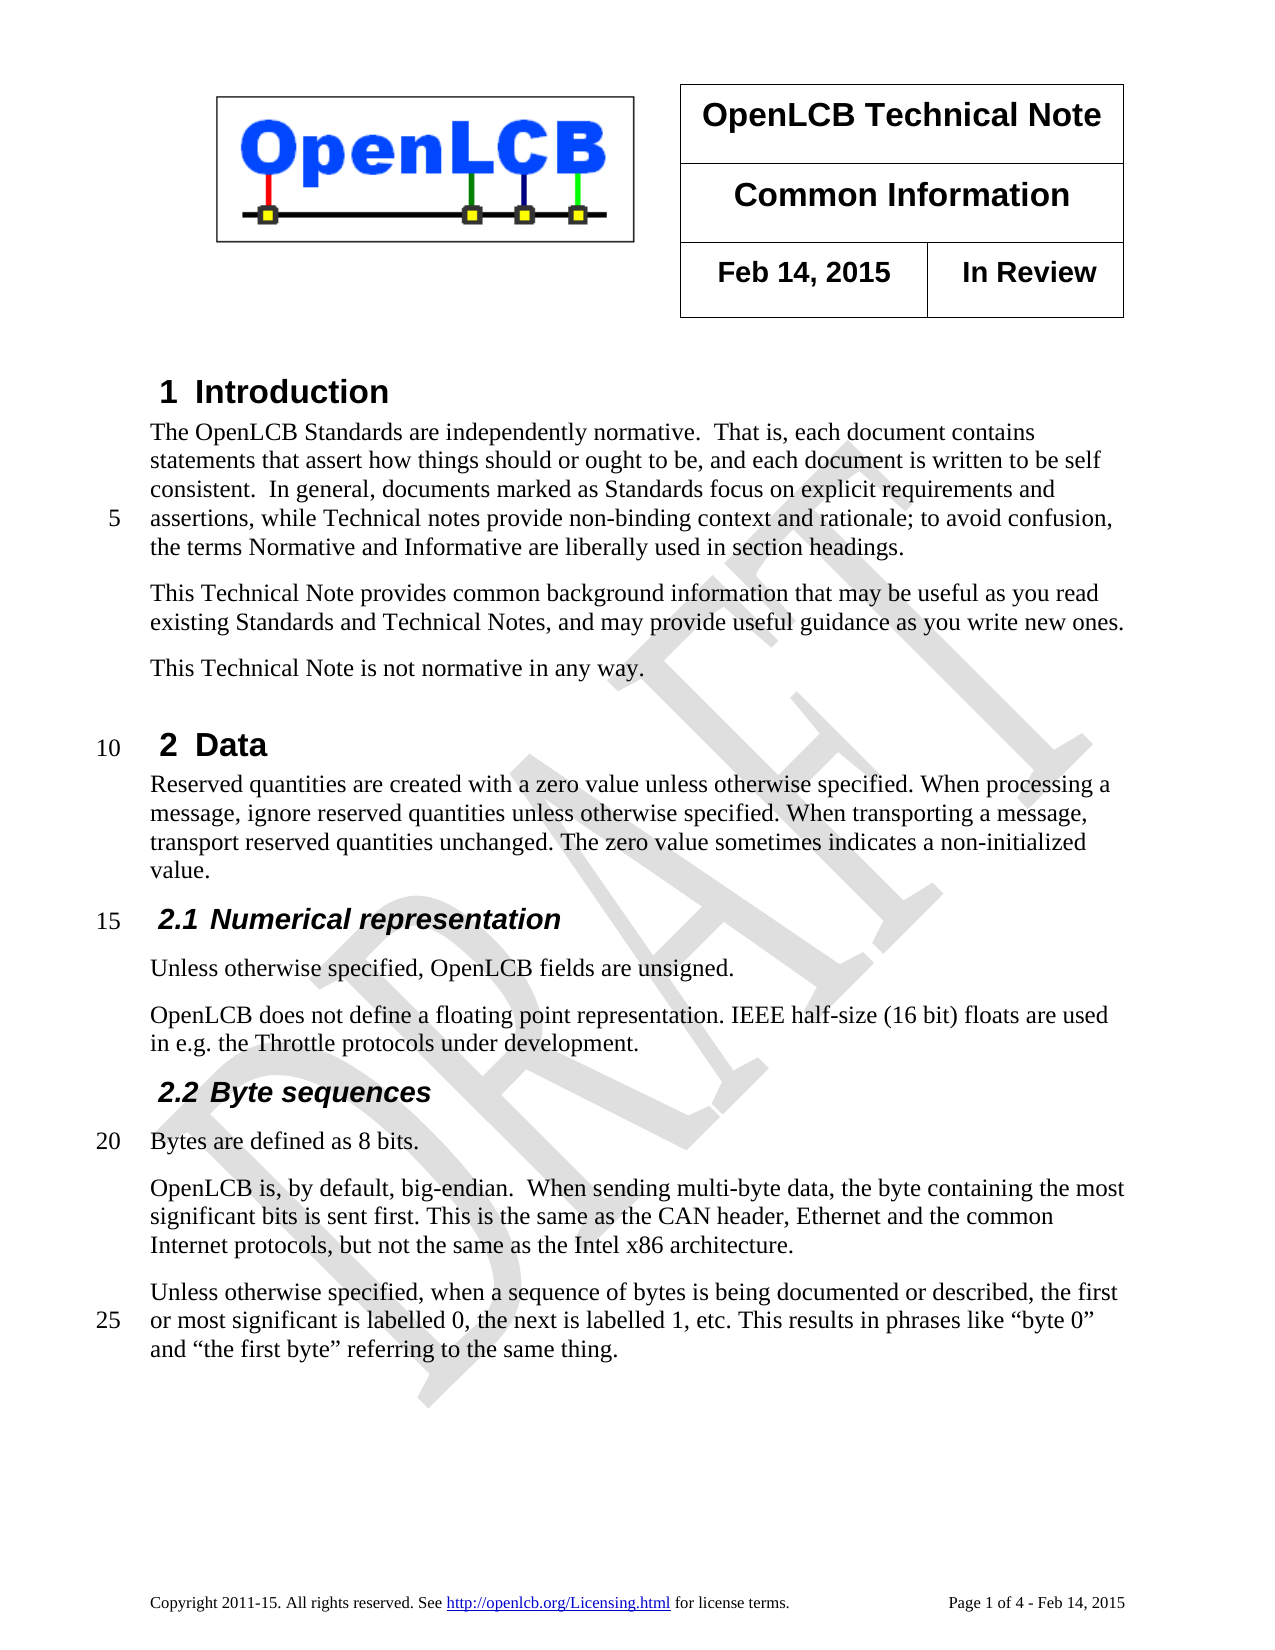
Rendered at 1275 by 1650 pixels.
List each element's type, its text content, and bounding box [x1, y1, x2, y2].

subtitle Numerical representation [617, 902, 701, 936]
text Bytes are defined as 8 bits. [428, 1126, 520, 1155]
subtitle [730, 725, 819, 763]
subtitle Byte sequences [607, 1075, 721, 1108]
text Unless otherwise specified, when a sequence of bytes is being documented or described, the first or most significant is labelled 0, the next is labelled 1, etc. This results in phrases like “byte 0” and “the first byte” referring to the same thing. [150, 1277, 417, 1363]
subtitle Numerical representation [390, 926, 442, 936]
subtitle [829, 753, 850, 763]
text Bytes are defined as 8 bits. [224, 1126, 410, 1155]
text This Technical Note provides common background information that may be useful as you read existing Standards and Technical Notes, and may provide useful guidance as you write new ones. [717, 578, 898, 636]
subtitle [832, 725, 1025, 763]
subtitle Byte sequences [150, 1075, 211, 1108]
subtitle Numerical representation [903, 902, 1125, 936]
text This Technical Note is not normative in any way. [959, 653, 1125, 682]
text OpenLCB does not define a floating point representation. IEEE half-size (16 bit) floats are used in e.g. the Throttle protocols under development. [408, 1000, 515, 1057]
subtitle Introduction [150, 372, 1125, 410]
text Reserved quantities are created with a zero value unless otherwise specified. When processing a message, ignore reserved quantities unless otherwise specified. When transporting a message, transport reserved quantities unchanged. The zero value sometimes indicates a non-initialized value. [554, 769, 845, 884]
text Reserved quantities are created with a zero value unless otherwise specified. When processing a message, ignore reserved quantities unless otherwise specified. When transporting a message, transport reserved quantities unchanged. The zero value sometimes indicates a non-initialized value. [557, 810, 667, 884]
text OpenLCB does not define a floating point representation. IEEE half-size (16 bit) floats are used in e.g. the Throttle protocols under development. [150, 1000, 421, 1057]
text This Technical Note provides common background information that may be useful as you read existing Standards and Technical Notes, and may provide useful guidance as you write new ones. [150, 578, 708, 636]
text Reserved quantities are created with a zero value unless otherwise specified. When processing a message, ignore reserved quantities unless otherwise specified. When transporting a message, transport reserved quantities unchanged. The zero value sometimes indicates a non-initialized value. [150, 769, 584, 884]
text Unless otherwise specified, OpenLCB fields are unsigned. [508, 953, 652, 982]
subtitle Numerical representation [750, 902, 882, 936]
subtitle Numerical representation [446, 902, 620, 936]
text This Technical Note is not normative in any way. [150, 653, 633, 682]
text Unless otherwise specified, OpenLCB fields are unsigned. [670, 953, 808, 982]
text Unless otherwise specified, when a sequence of bytes is being documented or described, the first or most significant is labelled 0, the next is labelled 1, etc. This results in phrases like “byte 0” and “the first byte” referring to the same thing. [476, 1277, 1125, 1363]
subtitle Numerical representation [150, 902, 389, 936]
text Unless otherwise specified, OpenLCB fields are unsigned. [367, 953, 492, 982]
subtitle Byte sequences [218, 1092, 236, 1108]
picture [216, 95, 636, 244]
subtitle Byte sequences [326, 1091, 356, 1108]
subtitle [1031, 725, 1125, 763]
text The OpenLCB Standards are independently normative. That is, each document contains statements that assert how things should or ought to be, and each document is written to be self consistent. In general, documents marked as Standards focus on explicit requirements and assertions, while Technical notes provide non-binding context and rationale; to avoid confusion, the terms Normative and Informative are liberally used in section headings. [150, 417, 1125, 560]
text OpenLCB does not define a floating point representation. IEEE half-size (16 bit) floats are used in e.g. the Throttle protocols under development. [537, 1000, 704, 1057]
text Reserved quantities are created with a zero value unless otherwise specified. When processing a message, ignore reserved quantities unless otherwise specified. When transporting a message, transport reserved quantities unchanged. The zero value sometimes indicates a non-initialized value. [798, 769, 1125, 884]
text Unless otherwise specified, OpenLCB fields are unsigned. [857, 953, 1125, 982]
text This Technical Note provides common background information that may be useful as you read existing Standards and Technical Notes, and may provide useful guidance as you write new ones. [884, 578, 1125, 636]
subtitle Byte sequences [368, 1075, 472, 1108]
text OpenLCB does not define a floating point representation. IEEE half-size (16 bit) floats are used in e.g. the Throttle protocols under development. [686, 1000, 1125, 1057]
text Unless otherwise specified, when a sequence of bytes is being documented or described, the first or most significant is labelled 0, the next is labelled 1, etc. This results in phrases like “byte 0” and “the first byte” referring to the same thing. [375, 1277, 494, 1350]
text This Technical Note is not normative in any way. [665, 653, 944, 682]
subtitle Data [150, 725, 724, 763]
text Unless otherwise specified, OpenLCB fields are unsigned. [150, 953, 333, 982]
subtitle Byte sequences [731, 1075, 1125, 1108]
text Bytes are defined as 8 bits. [534, 1126, 1125, 1155]
text OpenLCB is, by default, big-endian. When sending multi-byte data, the byte containing the most significant bits is sent first. This is the same as the CAN header, Ethernet and the common Internet protocols, but not the same as the Intel x86 architecture. [271, 1173, 488, 1259]
subtitle Byte sequences [502, 1075, 600, 1108]
text OpenLCB is, by default, big-endian. When sending multi-byte data, the byte containing the most significant bits is sent first. This is the same as the CAN header, Ethernet and the common Internet protocols, but not the same as the Intel x86 architecture. [471, 1173, 1125, 1259]
text Bytes are defined as 8 bits. [150, 1126, 209, 1155]
text OpenLCB is, by default, big-endian. When sending multi-byte data, the byte containing the most significant bits is sent first. This is the same as the CAN header, Ethernet and the common Internet protocols, but not the same as the Intel x86 architecture. [150, 1173, 313, 1259]
subtitle Byte sequences [235, 1076, 324, 1108]
